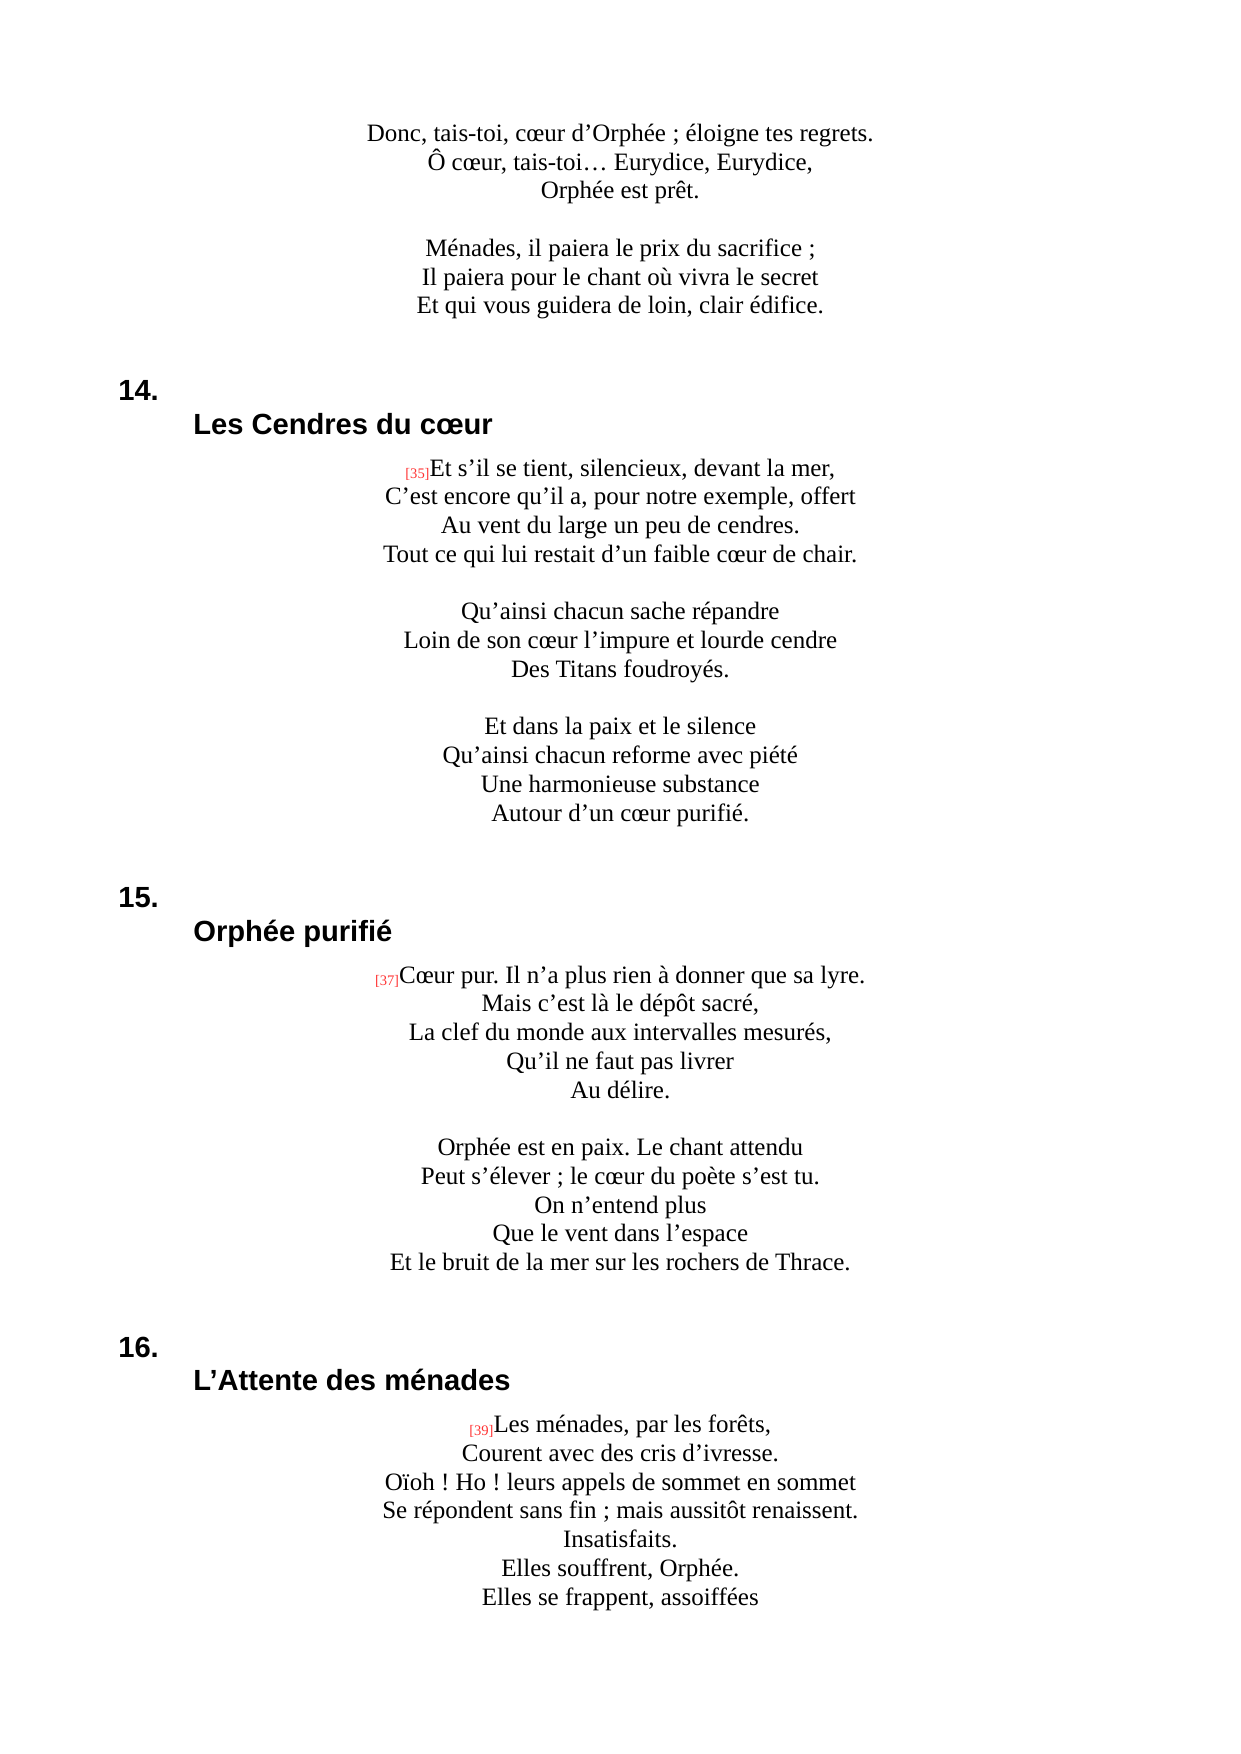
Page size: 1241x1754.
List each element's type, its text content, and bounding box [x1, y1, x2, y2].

text Autour d’un cœur purifié. [118, 798, 1122, 826]
text Ô cœur, tais-toi… Eurydice, Eurydice, [118, 147, 1122, 176]
text Orphée est prêt. [118, 176, 1122, 204]
text Courent avec des cris d’ivresse. [118, 1438, 1122, 1467]
text Donc, tais-toi, cœur d’Orphée ; éloigne tes regrets. [118, 118, 1122, 147]
text Orphée est en paix. Le chant attendu [118, 1132, 1122, 1161]
text Une harmonieuse substance [118, 769, 1122, 798]
subtitle 16. L’Attente des ménades [118, 1330, 1122, 1397]
text C’est encore qu’il a, pour notre exemple, offert [118, 481, 1122, 510]
text Elles souffrent, Orphée. [118, 1553, 1122, 1582]
text Il paiera pour le chant où vivra le secret [118, 262, 1122, 291]
text [37]Cœur pur. Il n’a plus rien à donner que sa lyre. [118, 960, 1122, 988]
text Qu’il ne faut pas livrer [118, 1046, 1122, 1075]
text Elles se frappent, assoiffées [118, 1582, 1122, 1611]
text Des Titans foudroyés. [118, 654, 1122, 683]
text Et qui vous guidera de loin, clair édifice. [118, 291, 1122, 319]
text Et le bruit de la mer sur les rochers de Thrace. [118, 1247, 1122, 1276]
text Peut s’élever ; le cœur du poète s’est tu. [118, 1161, 1122, 1190]
subtitle 14. Les Cendres du cœur [118, 373, 1122, 440]
text [35]Et s’il se tient, silencieux, devant la mer, [118, 453, 1122, 481]
text Insatisfaits. [118, 1524, 1122, 1553]
text On n’entend plus [118, 1190, 1122, 1218]
text Mais c’est là le dépôt sacré, [118, 988, 1122, 1017]
text Se répondent sans fin ; mais aussitôt renaissent. [118, 1496, 1122, 1524]
text Qu’ainsi chacun reforme avec piété [118, 740, 1122, 769]
text Ménades, il paiera le prix du sacrifice ; [118, 233, 1122, 262]
text Tout ce qui lui restait d’un faible cœur de chair. [118, 539, 1122, 568]
subtitle 15. Orphée purifié [118, 880, 1122, 947]
text Au vent du large un peu de cendres. [118, 510, 1122, 539]
text Que le vent dans l’espace [118, 1218, 1122, 1247]
text Oïoh ! Ho ! leurs appels de sommet en sommet [118, 1467, 1122, 1496]
text [39]Les ménades, par les forêts, [118, 1409, 1122, 1438]
text Et dans la paix et le silence [118, 711, 1122, 740]
text Qu’ainsi chacun sache répandre [118, 596, 1122, 625]
text Loin de son cœur l’impure et lourde cendre [118, 625, 1122, 654]
text La clef du monde aux intervalles mesurés, [118, 1017, 1122, 1046]
text Au délire. [118, 1075, 1122, 1103]
